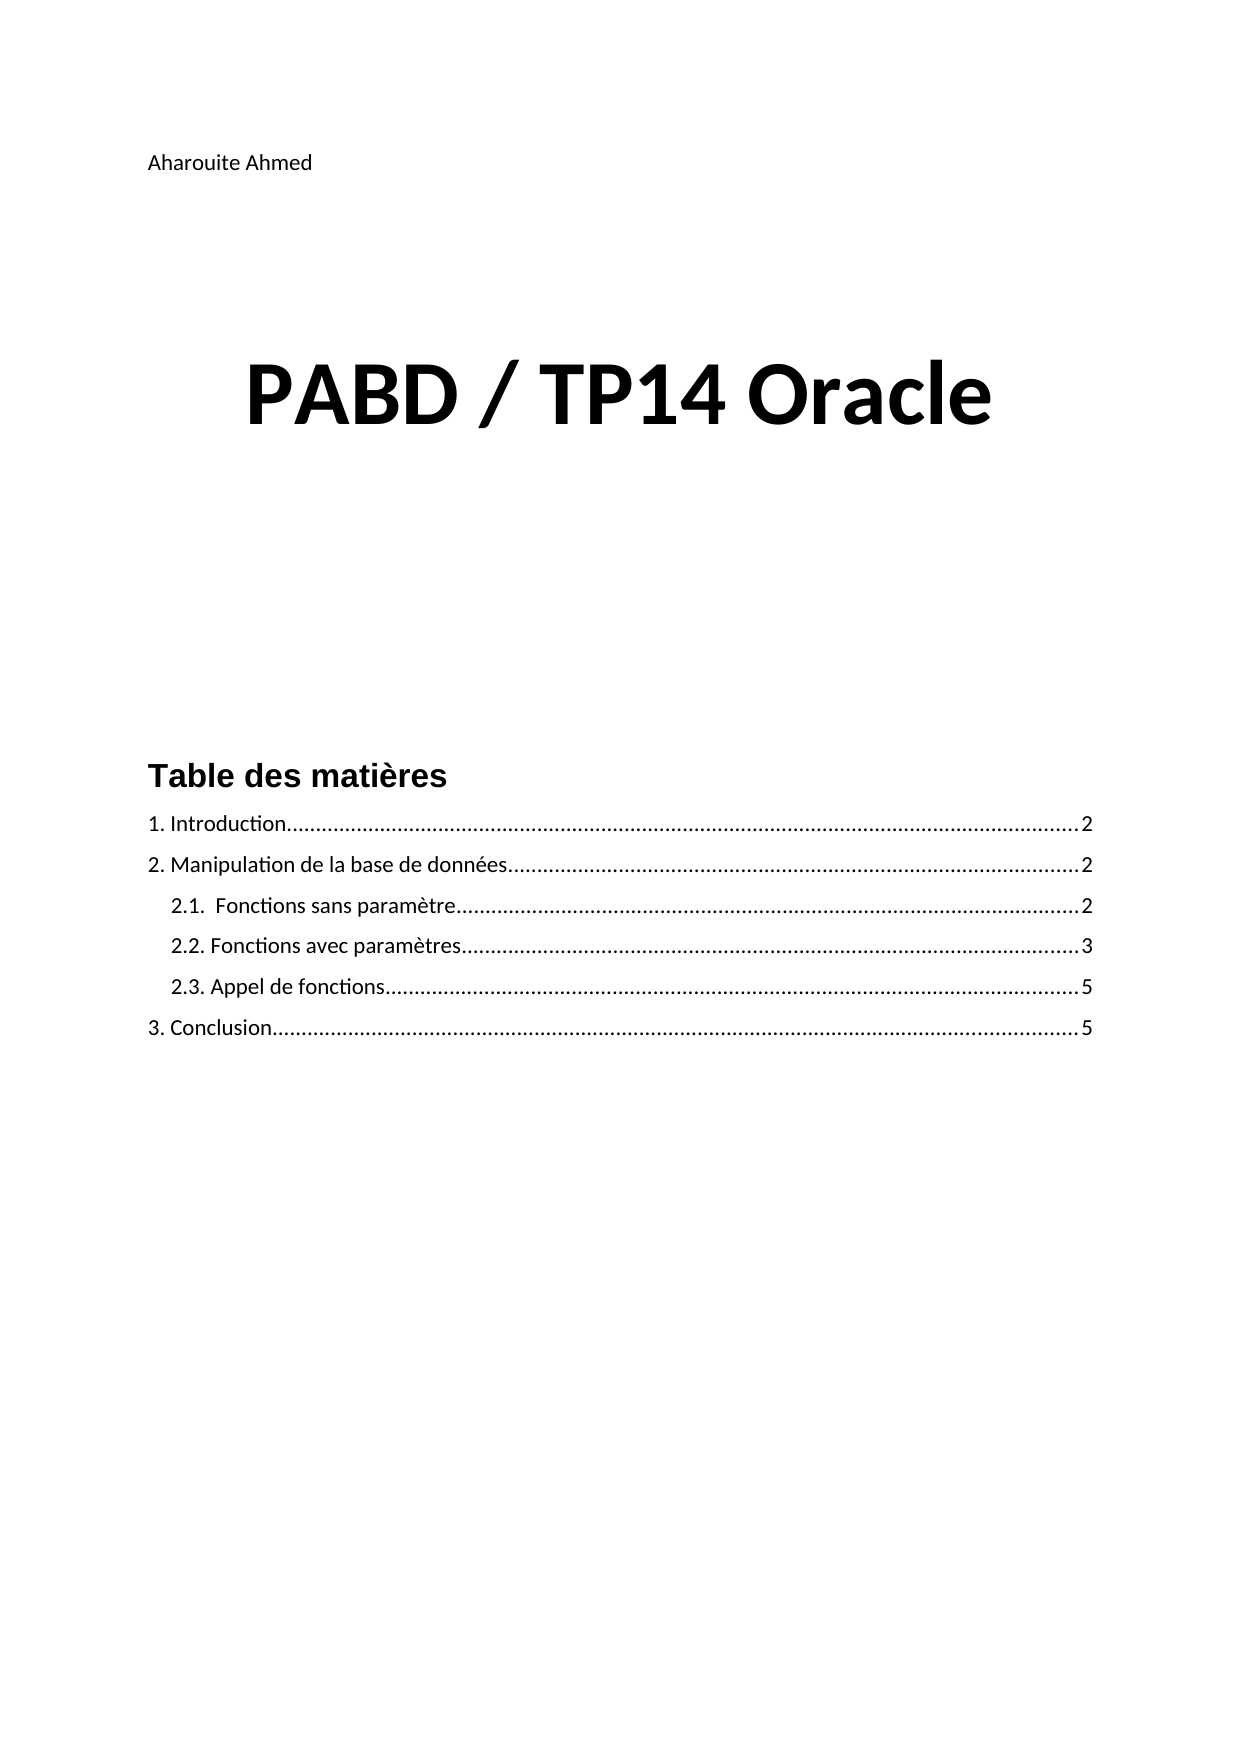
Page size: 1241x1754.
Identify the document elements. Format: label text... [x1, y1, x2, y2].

text 2.2. Fonctions avec paramètres 3 [171, 931, 1093, 959]
text PABD / TP14 Oracle [148, 335, 1093, 447]
text Aharouite Ahmed [148, 148, 1093, 176]
text 3. Conclusion 5 [148, 1013, 1093, 1041]
text 1. Introduction 2 [148, 809, 1093, 838]
text 2. Manipulation de la base de données 2 [148, 850, 1093, 878]
subtitle Table des matières [148, 756, 1093, 794]
text 2.1. Fonctions sans paramètre 2 [171, 891, 1093, 919]
text 2.3. Appel de fonctions 5 [171, 972, 1093, 1000]
